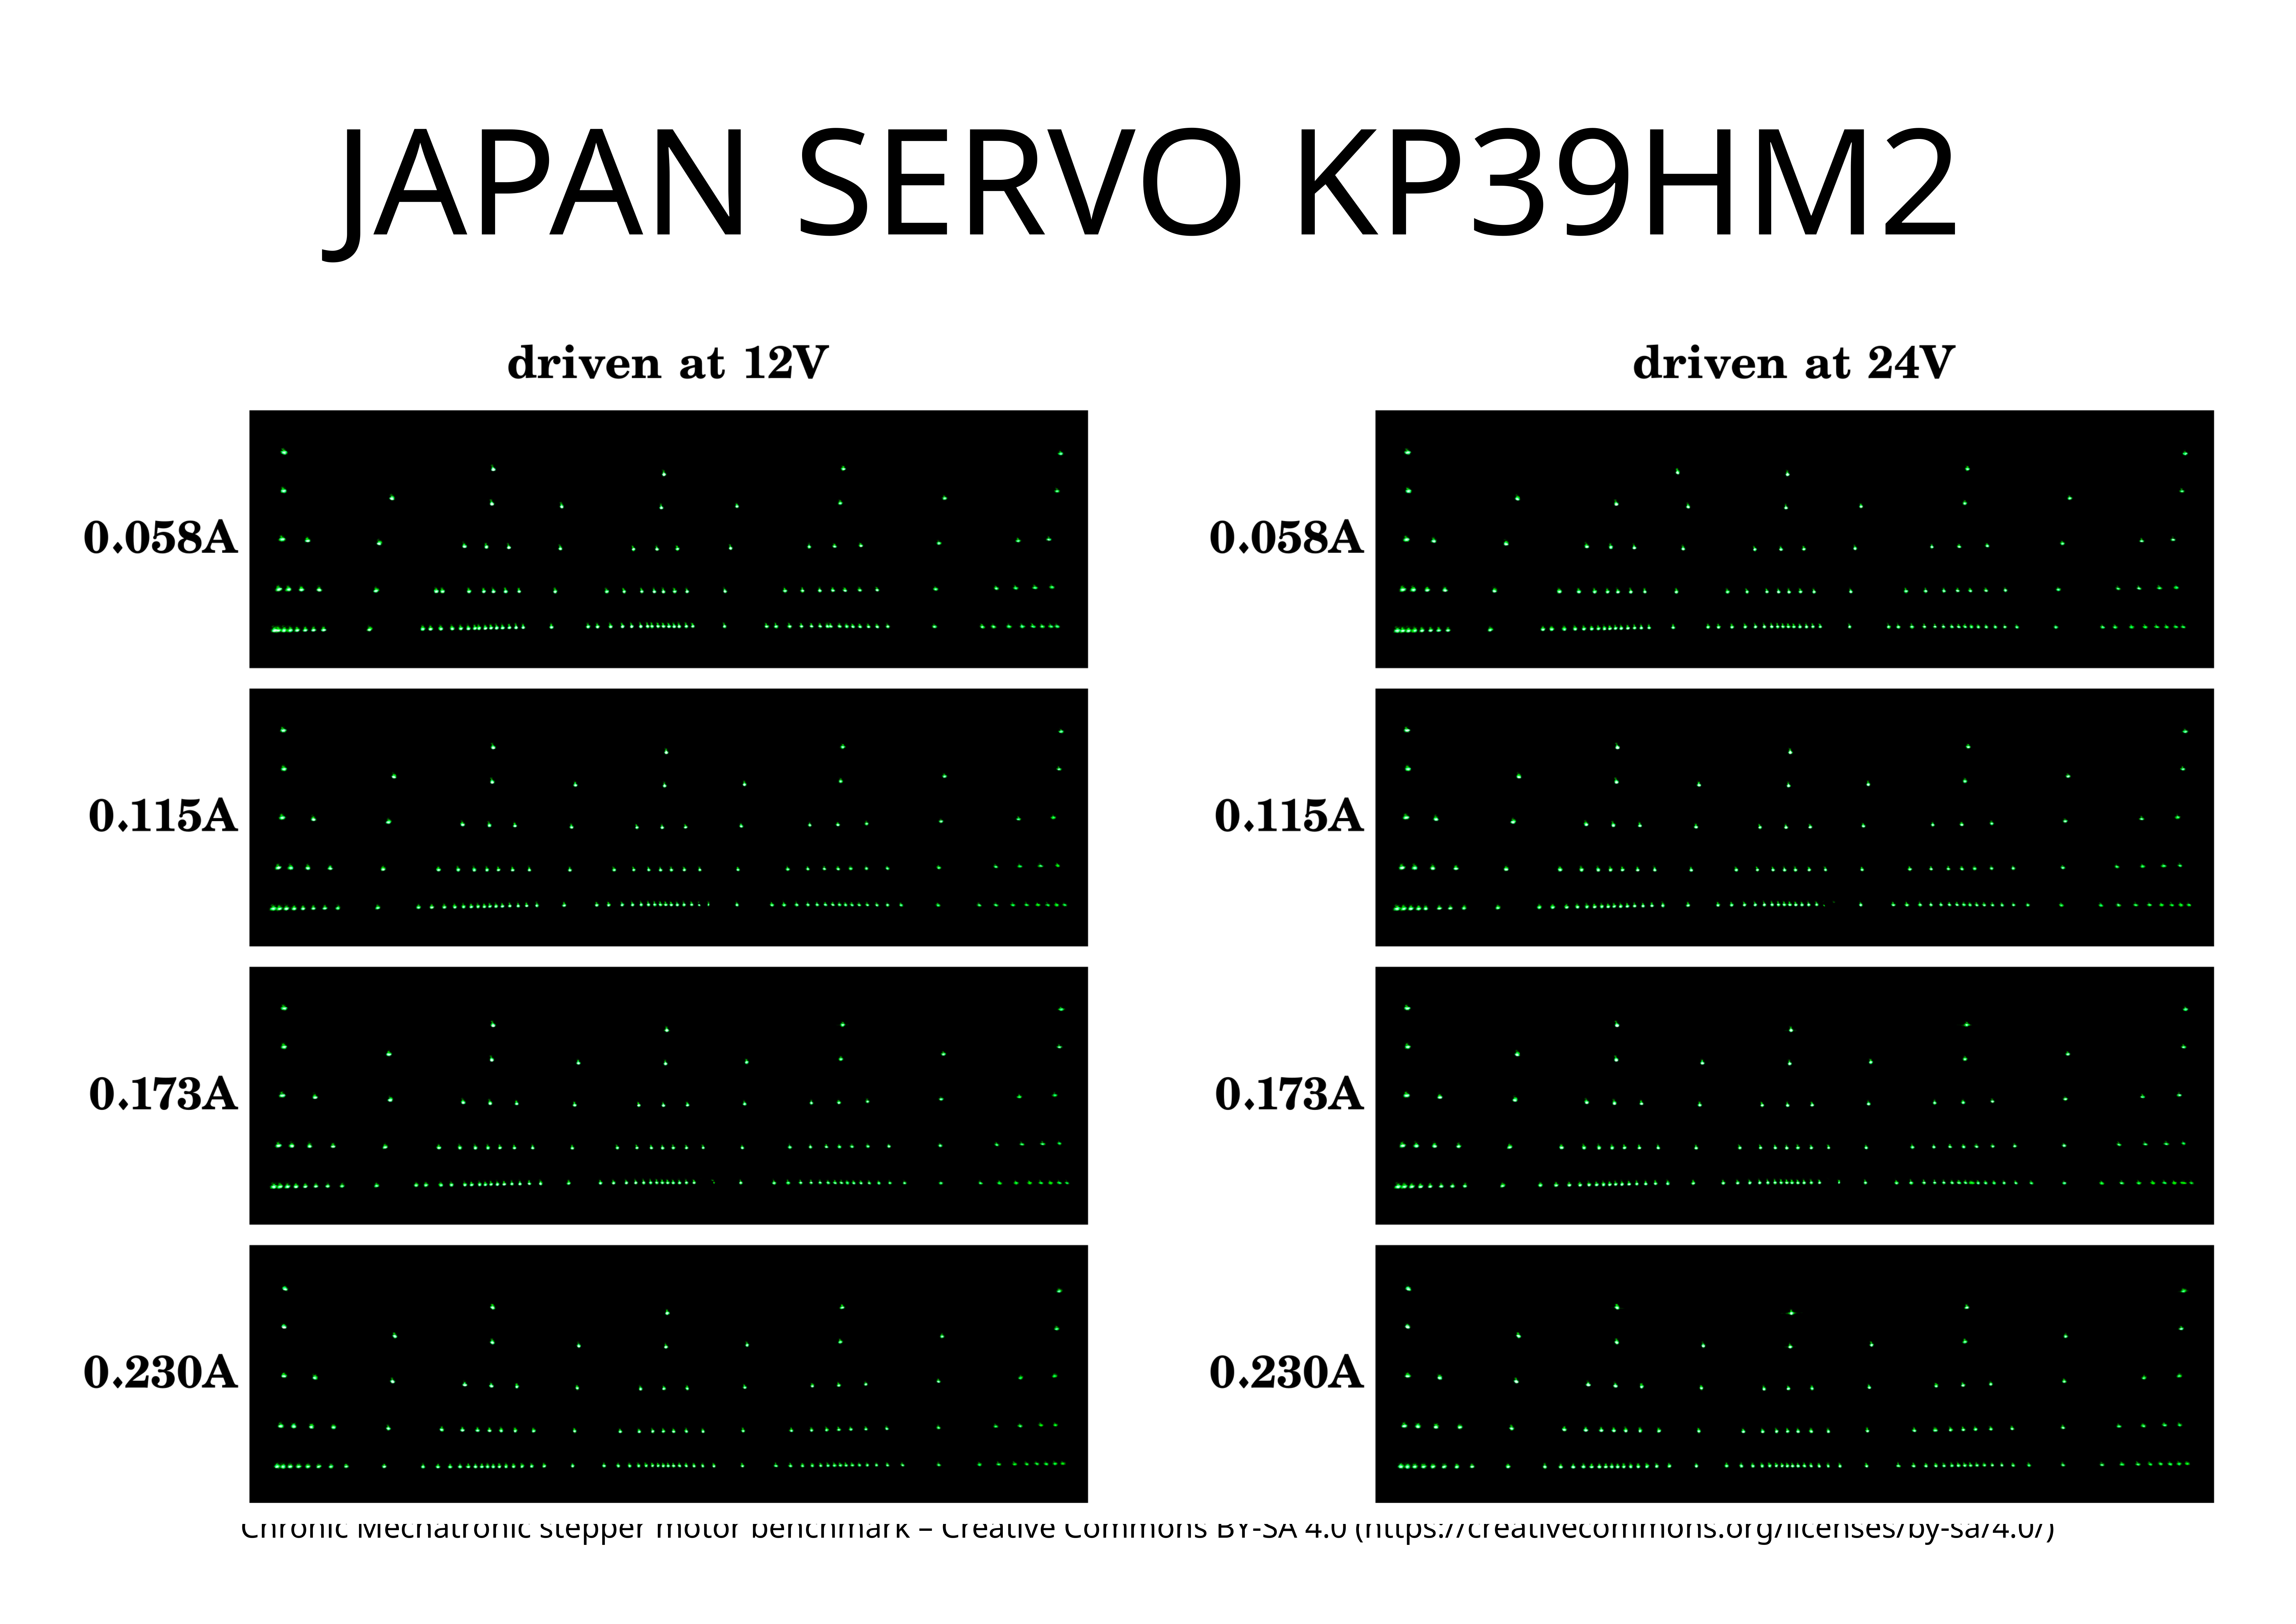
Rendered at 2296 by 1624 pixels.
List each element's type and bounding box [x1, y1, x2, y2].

picture [0, 339, 2296, 1524]
